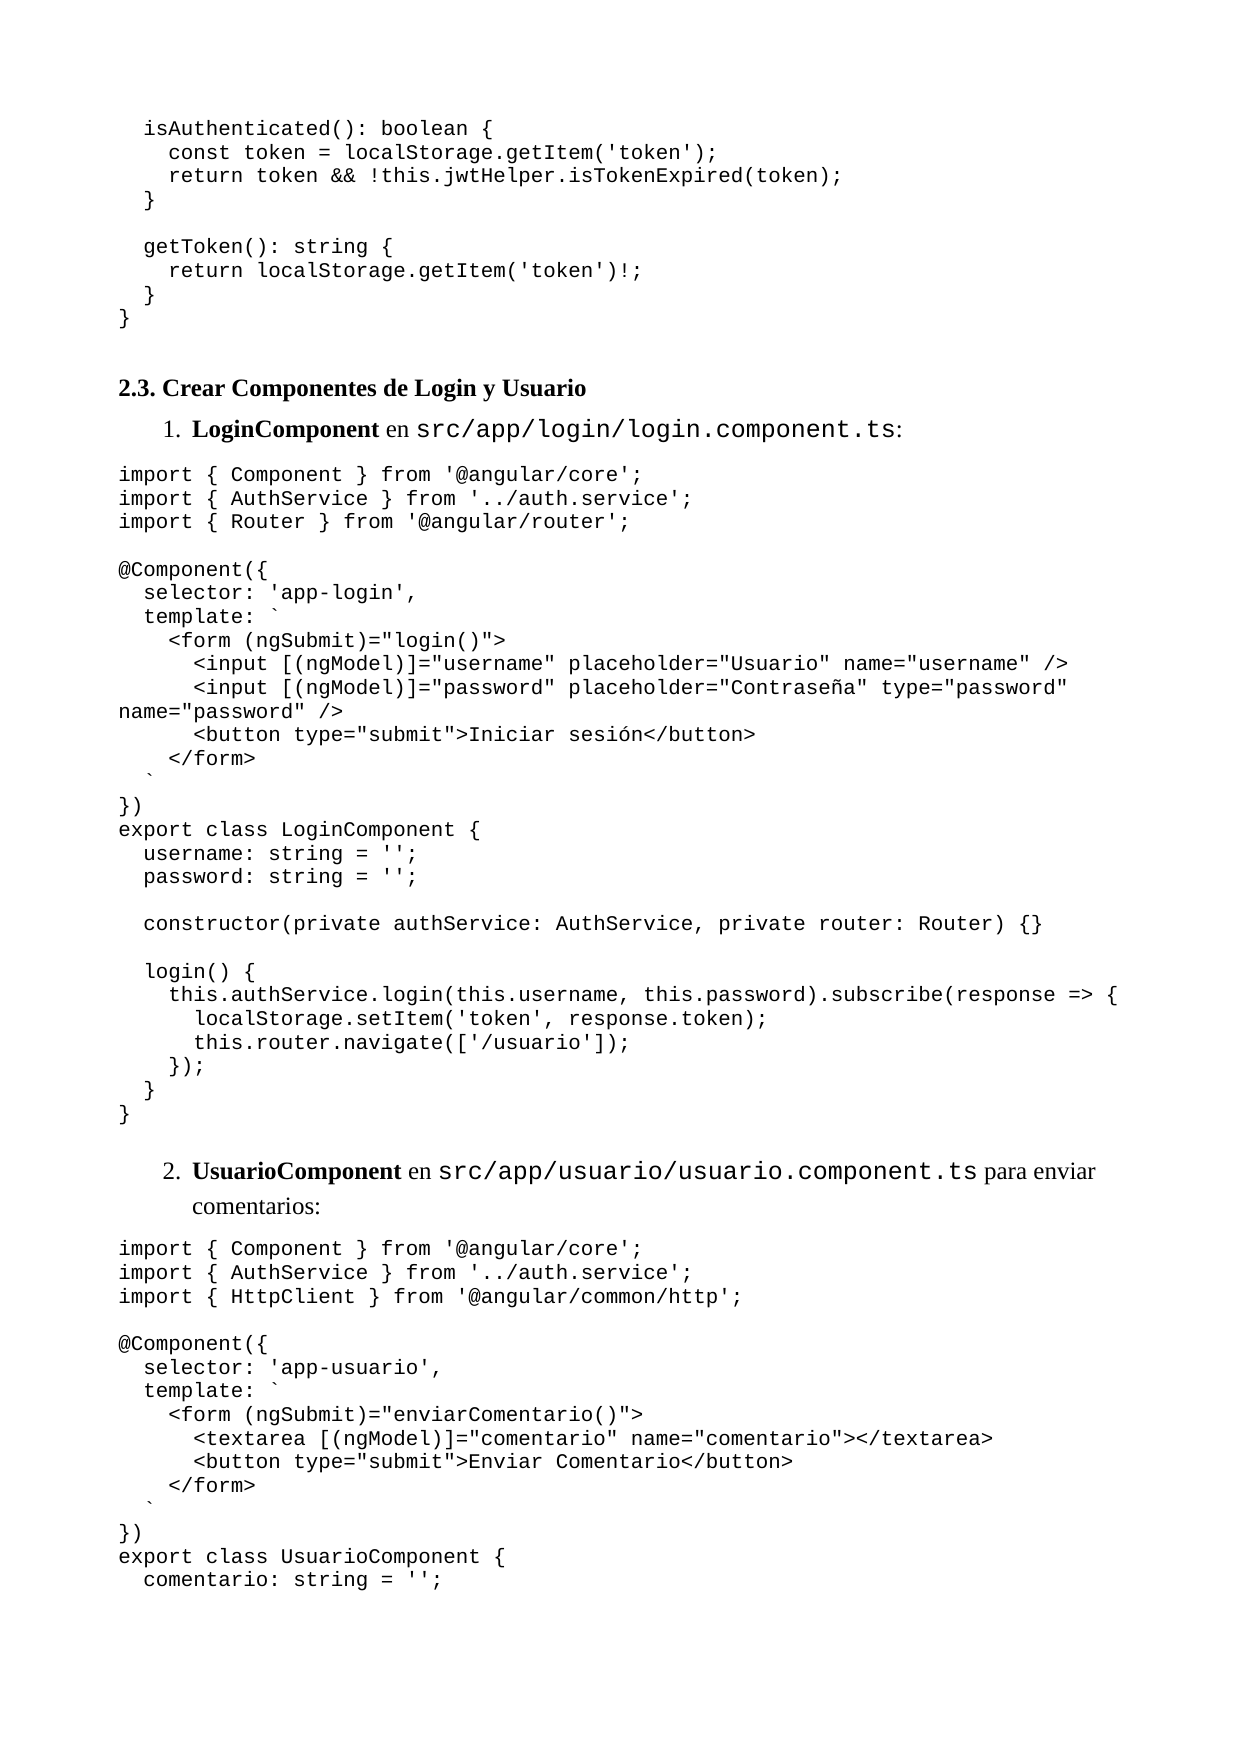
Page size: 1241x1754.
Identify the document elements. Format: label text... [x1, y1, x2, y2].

text selector: 'app-login', [118, 582, 1122, 606]
text import { Router } from '@angular/router'; [118, 511, 1122, 535]
text } [118, 284, 1122, 307]
text template: ` [118, 606, 1122, 630]
text return localStorage.getItem('token')!; [118, 260, 1122, 284]
text <textarea [(ngModel)]="comentario" name="comentario"></textarea> [118, 1428, 1122, 1451]
text export class UsuarioComponent { [118, 1546, 1122, 1569]
text const token = localStorage.getItem('token'); [118, 142, 1122, 165]
text isAuthenticated(): boolean { [118, 118, 1122, 142]
text <input [(ngModel)]="username" placeholder="Usuario" name="username" /> [118, 653, 1122, 677]
text <form (ngSubmit)="enviarComentario()"> [118, 1404, 1122, 1428]
text } [118, 307, 1122, 331]
text template: ` [118, 1380, 1122, 1404]
list UsuarioComponent en src/app/usuario/usuario.component.ts para enviar comentarios: [162, 1156, 1122, 1219]
text <button type="submit">Iniciar sesión</button> [118, 724, 1122, 748]
text }); [118, 1055, 1122, 1079]
text </form> [118, 1475, 1122, 1498]
text @Component({ [118, 559, 1122, 582]
text }) [118, 795, 1122, 819]
text } [118, 1103, 1122, 1126]
text } [118, 1079, 1122, 1103]
text ` [118, 1498, 1122, 1522]
text getToken(): string { [118, 236, 1122, 260]
text comentario: string = ''; [118, 1569, 1122, 1593]
text export class LoginComponent { [118, 819, 1122, 842]
text </form> [118, 748, 1122, 772]
text ` [118, 772, 1122, 795]
text localStorage.setItem('token', response.token); [118, 1008, 1122, 1032]
text password: string = ''; [118, 866, 1122, 890]
text username: string = ''; [118, 842, 1122, 866]
subtitle 2.3. Crear Componentes de Login y Usuario [118, 373, 1122, 402]
text }) [118, 1522, 1122, 1546]
text <button type="submit">Enviar Comentario</button> [118, 1451, 1122, 1475]
text import { Component } from '@angular/core'; [118, 1238, 1122, 1262]
text constructor(private authService: AuthService, private router: Router) {} [118, 913, 1122, 937]
text import { Component } from '@angular/core'; [118, 464, 1122, 488]
text this.router.navigate(['/usuario']); [118, 1032, 1122, 1055]
text @Component({ [118, 1333, 1122, 1357]
text login() { [118, 961, 1122, 984]
text import { AuthService } from '../auth.service'; [118, 1262, 1122, 1286]
text import { HttpClient } from '@angular/common/http'; [118, 1286, 1122, 1309]
text this.authService.login(this.username, this.password).subscribe(response => { [118, 984, 1122, 1008]
text import { AuthService } from '../auth.service'; [118, 488, 1122, 511]
text <input [(ngModel)]="password" placeholder="Contraseña" type="password" name="password" /> [118, 677, 1122, 724]
text } [118, 189, 1122, 213]
text return token && !this.jwtHelper.isTokenExpired(token); [118, 165, 1122, 189]
text <form (ngSubmit)="login()"> [118, 630, 1122, 653]
list LoginComponent en src/app/login/login.component.ts: [162, 414, 1122, 445]
text selector: 'app-usuario', [118, 1357, 1122, 1380]
